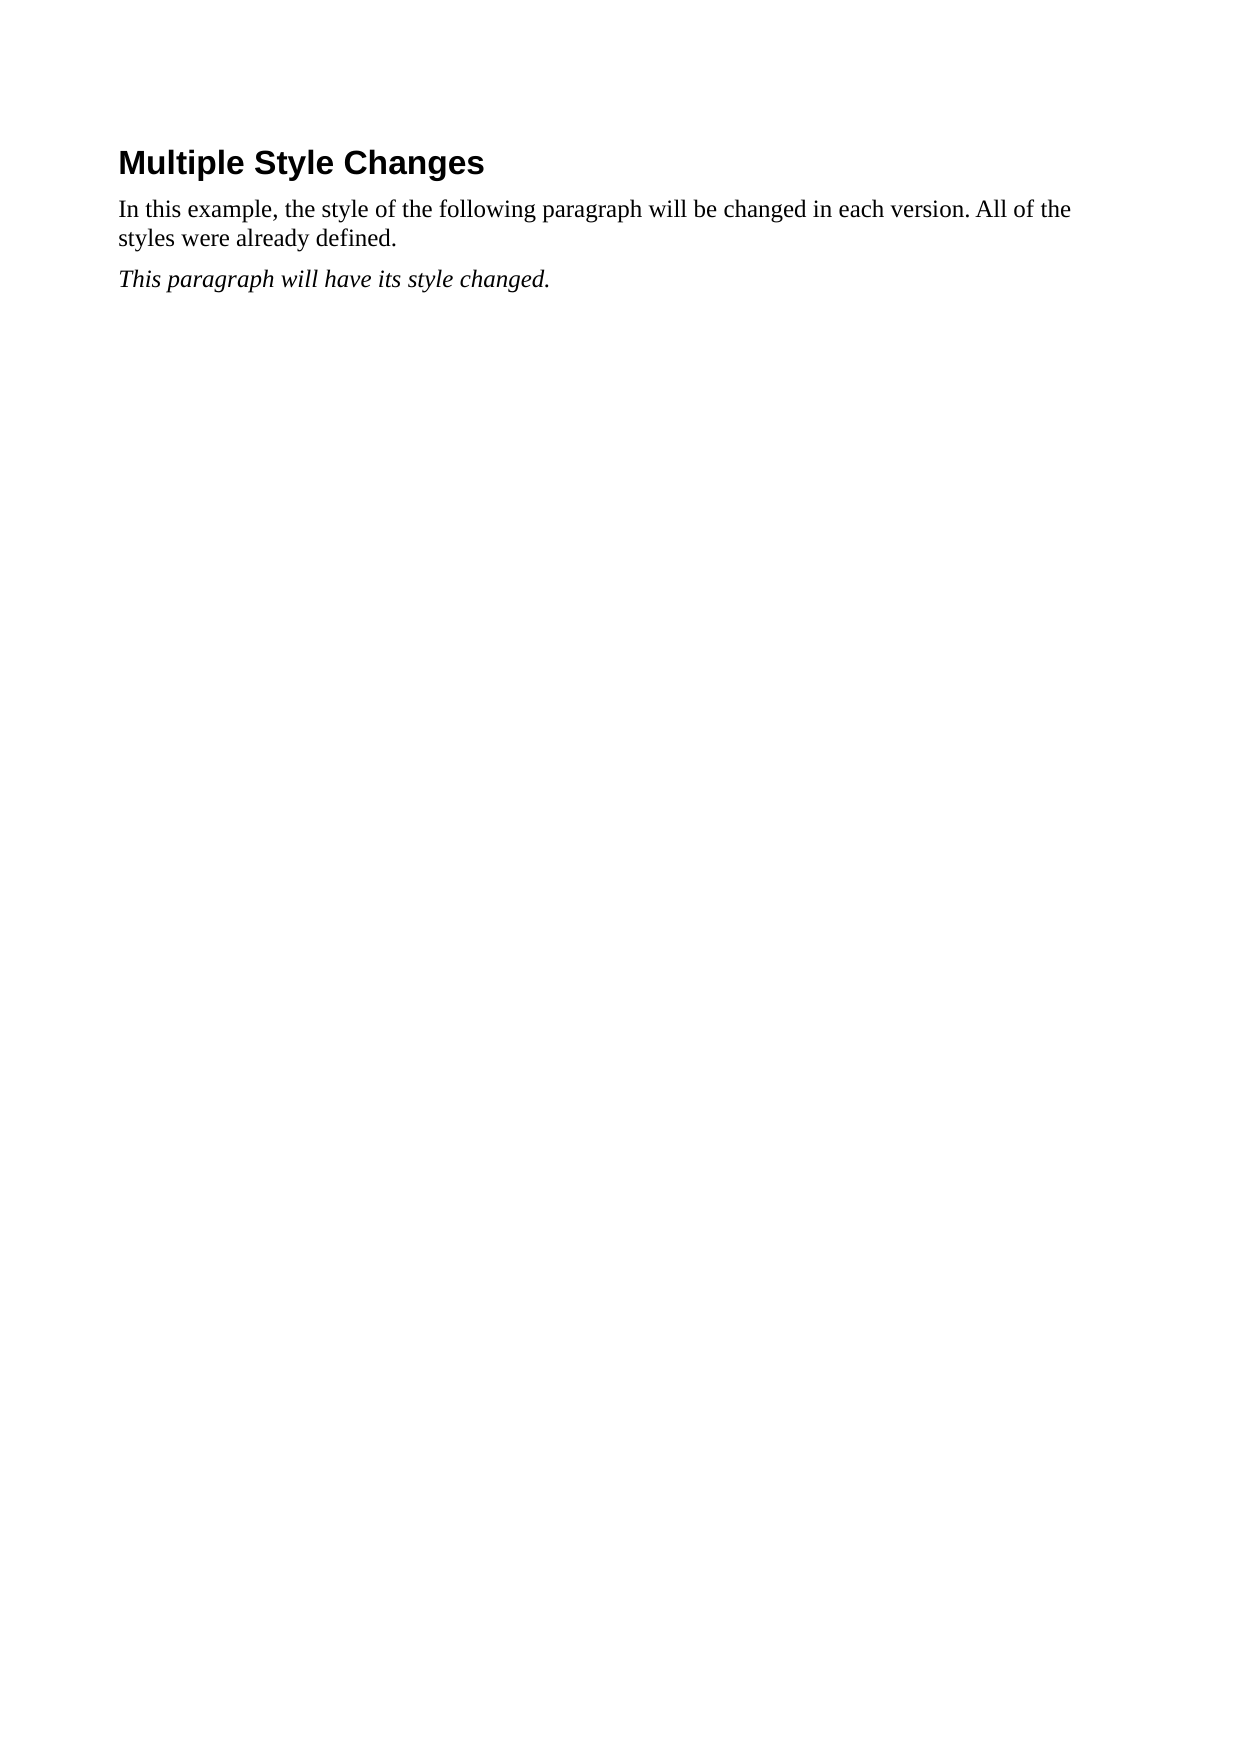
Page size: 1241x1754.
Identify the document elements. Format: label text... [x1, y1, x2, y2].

text This paragraph will have its style changed. [118, 264, 1122, 293]
subtitle Multiple Style Changes [118, 143, 1122, 182]
text In this example, the style of the following paragraph will be changed in each version. All of the styles were already defined. [118, 194, 1122, 252]
